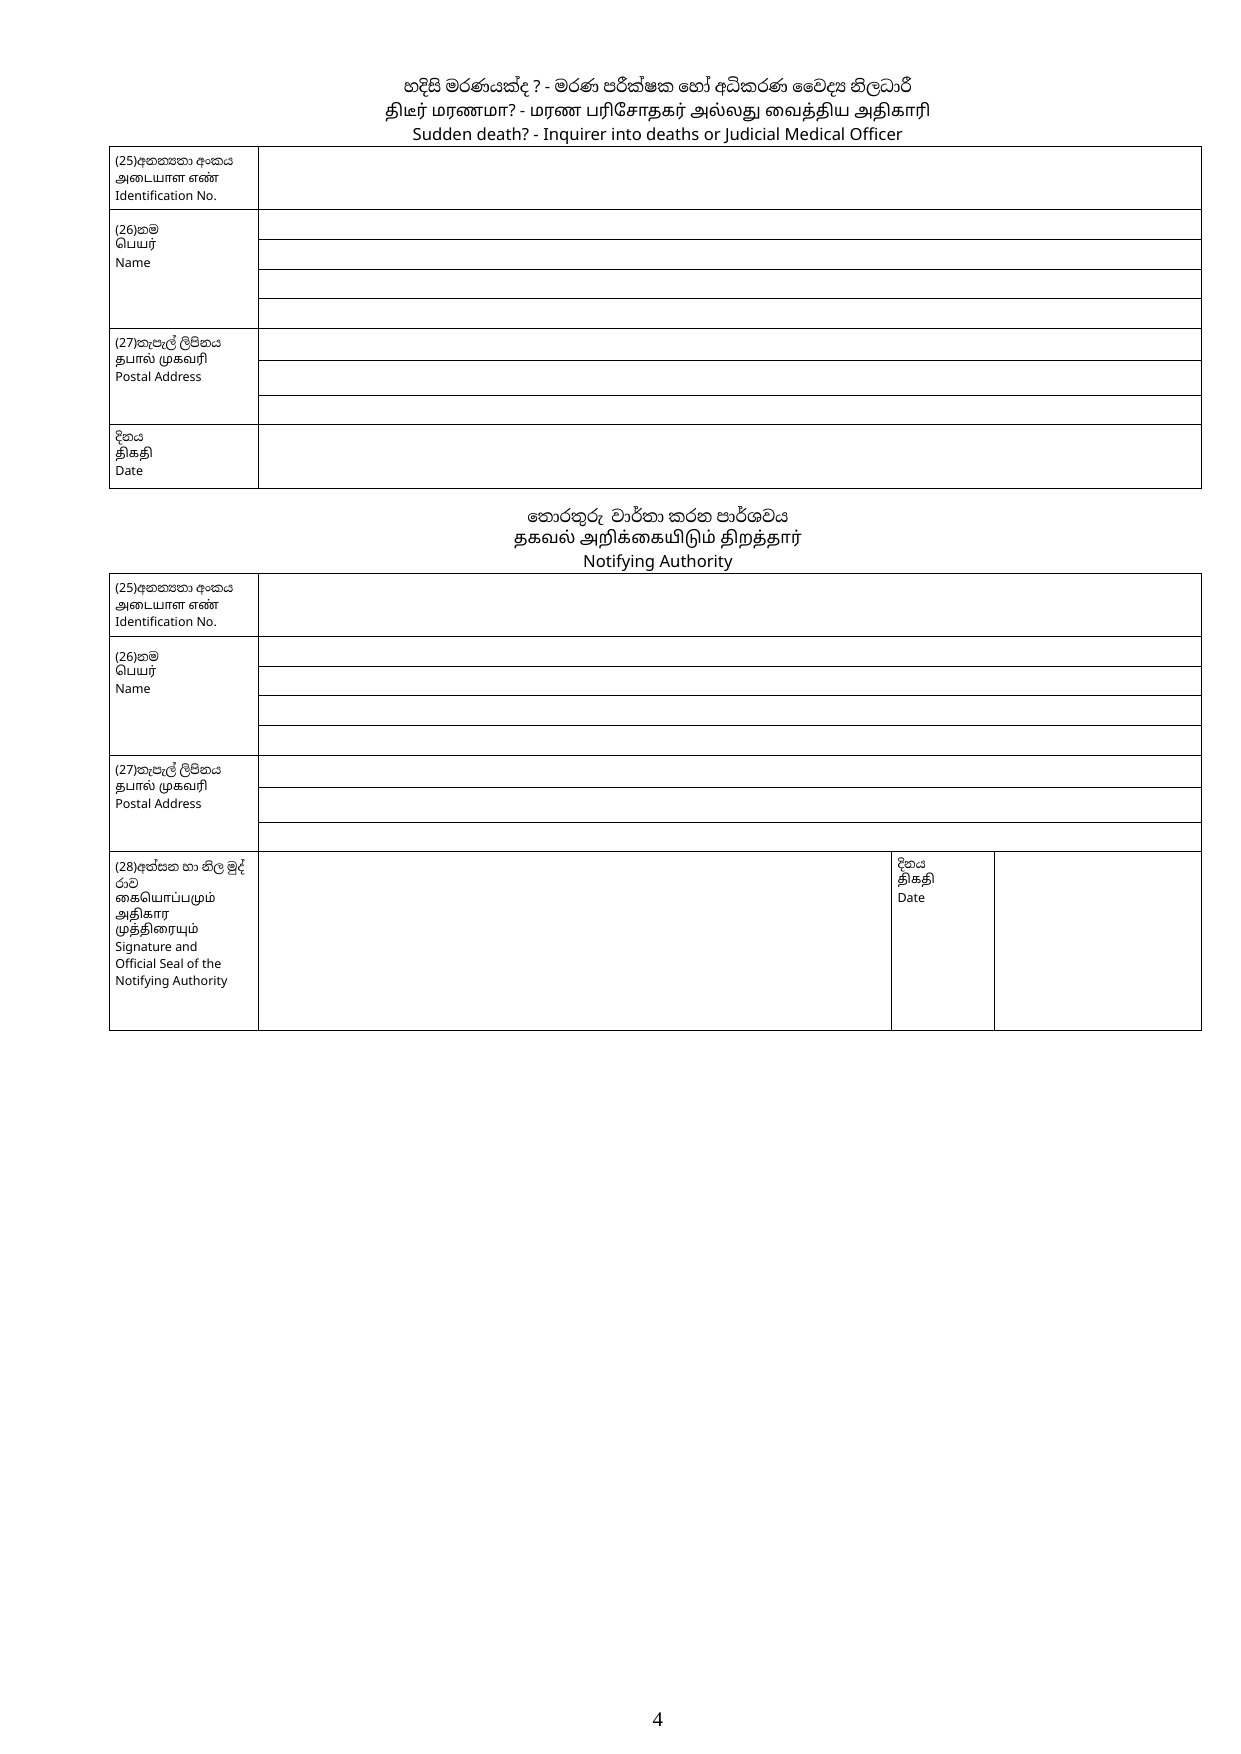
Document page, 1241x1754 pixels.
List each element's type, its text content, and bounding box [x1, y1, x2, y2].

table_cell [259, 361, 1201, 395]
table_cell [259, 696, 1201, 725]
text තොරතුරු වාර්තා කරන පාර්ශවය [112, 506, 1203, 529]
text Sudden death? - Inquirer into deaths or Judicial Medical Officer [112, 123, 1203, 146]
table_cell [259, 396, 1201, 424]
table_cell (27)තැපැල් ලිපිනය தபால் முகவரி Postal Address [110, 756, 258, 851]
text தகவல் அறிக்கையிடும் திறத்தார் [112, 529, 1203, 550]
table_cell (26)නම பெயர் Name [110, 637, 258, 754]
table_cell (26)නම பெயர் Name [110, 210, 258, 328]
table_cell (27)තැපැල් ලිපිනය தபால் முகவரி Postal Address [110, 329, 258, 424]
table_cell [259, 726, 1201, 754]
table_cell [259, 852, 891, 1029]
table_cell (28)අත්සන හා නිල මුද්‍රාව கையொப்பமும் அதிகார முத்திரையும் Signature and Official Seal of the Notifying Authority [110, 852, 258, 1029]
table_header (25)අනන්‍යතා අංකය அடையாள எண் Identification No. [110, 147, 258, 209]
table_cell [259, 823, 1201, 851]
table_header (25)අනන්‍යතා අංකය அடையாள எண் Identification No. [110, 574, 258, 636]
text திடீர் மரணமா? - மரண பரிசோதகர் அல்லது வைத்திய அதிகாரி [112, 99, 1203, 123]
table_cell [259, 270, 1201, 298]
table_cell [259, 756, 1201, 787]
table_cell [259, 329, 1201, 360]
table_header [259, 574, 1201, 636]
text හදිසි මරණයක්ද ? - මරණ පරීක්ෂක හෝ අධිකරණ වෛද්‍ය නිලධාරී [112, 75, 1203, 99]
table_cell [259, 637, 1201, 666]
table_cell [259, 667, 1201, 695]
table_cell [259, 240, 1201, 268]
text Notifying Authority [112, 550, 1203, 572]
table_cell [995, 852, 1201, 1029]
table_header [259, 147, 1201, 209]
table_cell [259, 425, 1201, 488]
table_cell [259, 210, 1201, 239]
table_cell දිනය திகதி Date [892, 852, 994, 1029]
table_cell [259, 788, 1201, 822]
table_cell දිනය திகதி Date [110, 425, 258, 488]
table_cell [259, 299, 1201, 328]
